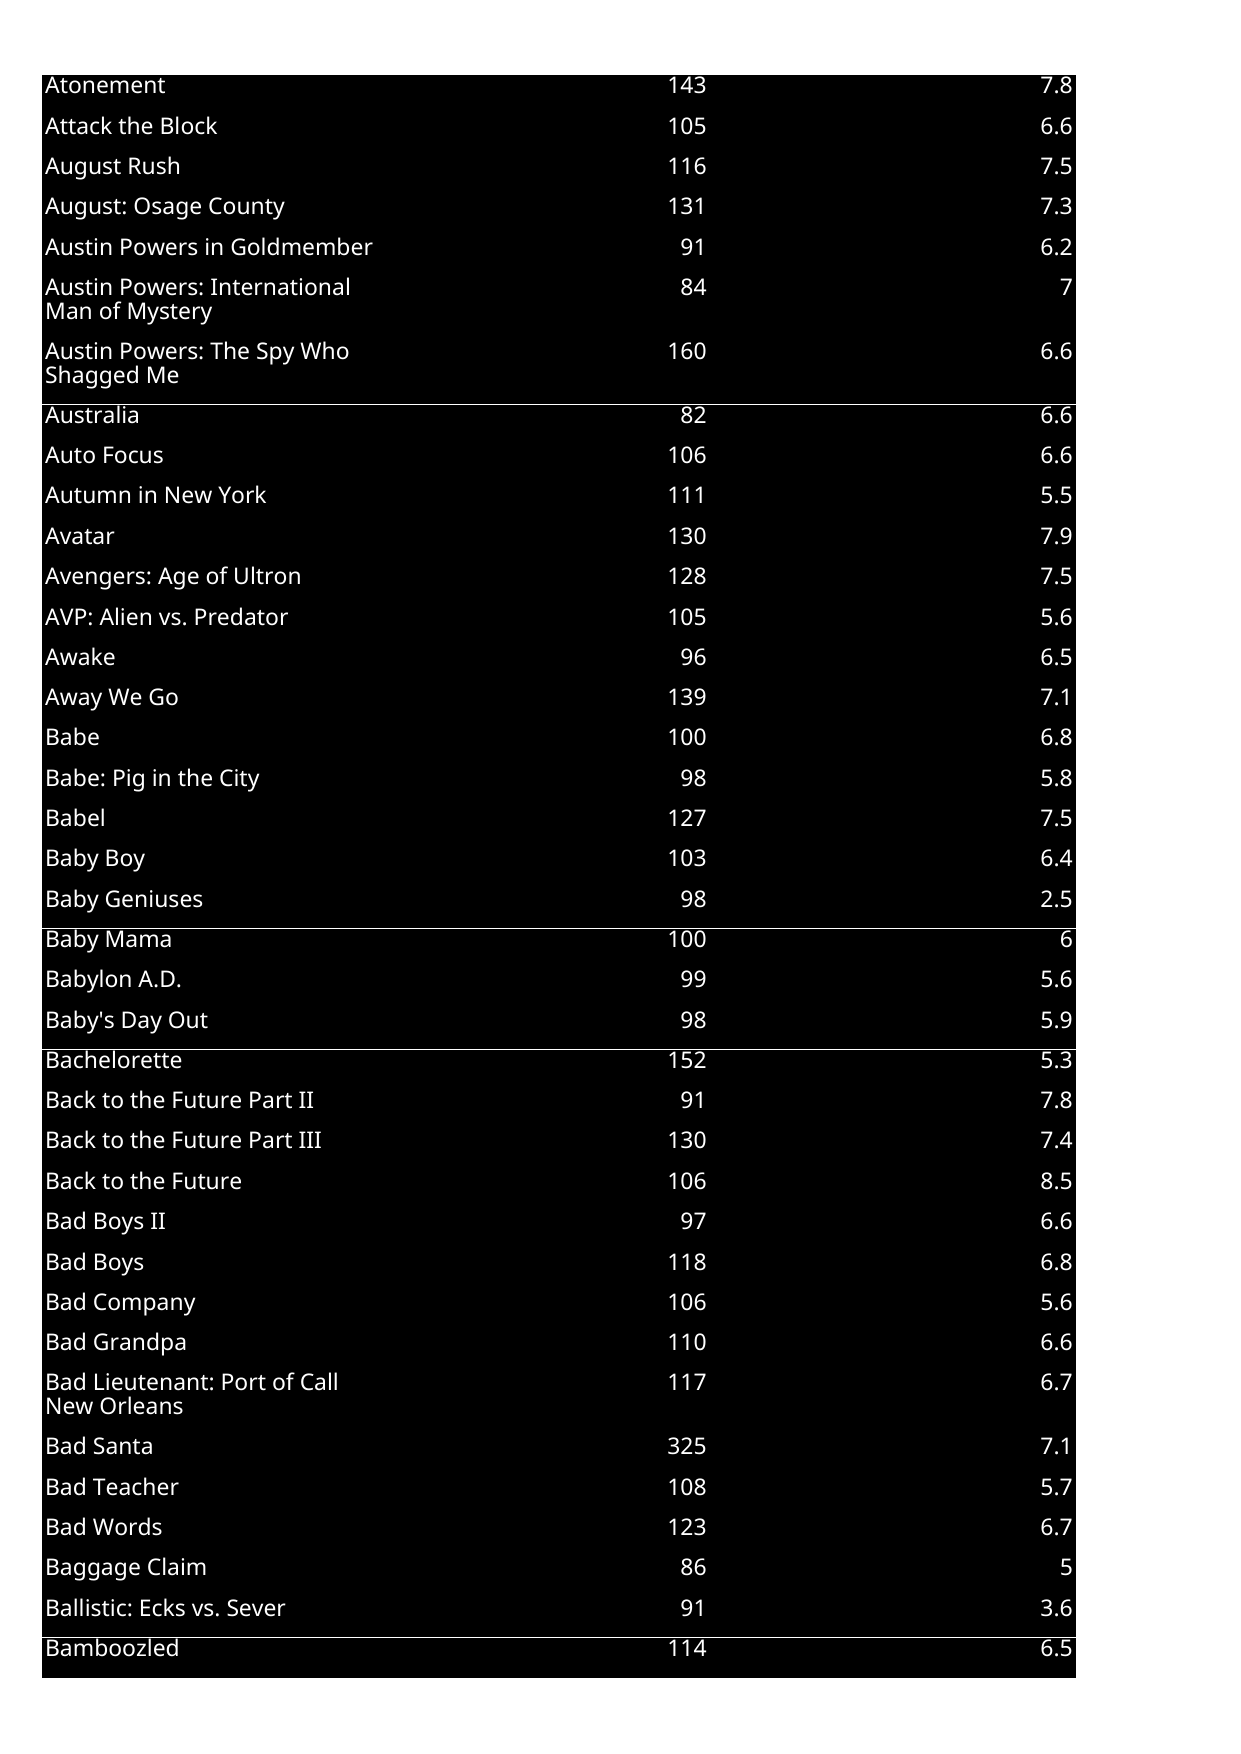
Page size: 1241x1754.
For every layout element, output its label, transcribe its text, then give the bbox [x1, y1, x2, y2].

table_cell 114 [391, 1638, 709, 1678]
table_cell 6.5 [709, 646, 1076, 687]
table_cell 6.6 [709, 1211, 1076, 1251]
table_cell 7.1 [709, 687, 1076, 727]
table_cell Autumn in New York [42, 485, 391, 525]
table_cell 7.8 [709, 1090, 1076, 1130]
table_cell Back to the Future Part III [42, 1130, 391, 1170]
table_cell Bad Boys II [42, 1211, 391, 1251]
table_cell 7.8 [709, 75, 1076, 115]
table_cell 6 [709, 929, 1076, 969]
table_cell 98 [391, 767, 709, 808]
table_cell 100 [391, 727, 709, 767]
table_cell Bamboozled [42, 1638, 391, 1678]
table_cell Attack the Block [42, 115, 391, 156]
table_cell 325 [391, 1436, 709, 1476]
table_cell 131 [391, 196, 709, 236]
table_cell Auto Focus [42, 445, 391, 485]
table_cell 5 [709, 1557, 1076, 1597]
table_cell 127 [391, 808, 709, 848]
table_cell 106 [391, 1170, 709, 1211]
table_cell Bad Grandpa [42, 1332, 391, 1372]
table_cell 7.5 [709, 156, 1076, 196]
table_cell 106 [391, 445, 709, 485]
table_cell 117 [391, 1372, 709, 1436]
table_cell Awake [42, 646, 391, 687]
table_cell Baby Geniuses [42, 888, 391, 928]
table_cell 106 [391, 1291, 709, 1332]
table_cell AVP: Alien vs. Predator [42, 606, 391, 646]
table_cell Bad Teacher [42, 1476, 391, 1517]
table_cell 5.6 [709, 969, 1076, 1009]
table_cell 5.7 [709, 1476, 1076, 1517]
table_cell 6.6 [709, 445, 1076, 485]
table_cell 7.5 [709, 808, 1076, 848]
table_cell 105 [391, 115, 709, 156]
table_cell 91 [391, 236, 709, 277]
table_cell 5.3 [709, 1050, 1076, 1090]
table_cell 6.6 [709, 115, 1076, 156]
table_cell 139 [391, 687, 709, 727]
table_cell Atonement [42, 75, 391, 115]
table_cell Bad Boys [42, 1251, 391, 1291]
table_cell 86 [391, 1557, 709, 1597]
table_cell 105 [391, 606, 709, 646]
table_cell August Rush [42, 156, 391, 196]
table_cell Bad Santa [42, 1436, 391, 1476]
table_cell 96 [391, 646, 709, 687]
table_cell 5.5 [709, 485, 1076, 525]
table_cell Babe [42, 727, 391, 767]
table_cell Austin Powers in Goldmember [42, 236, 391, 277]
table_cell 160 [391, 341, 709, 404]
table_cell 2.5 [709, 888, 1076, 928]
table_cell Baby Mama [42, 929, 391, 969]
table_cell 116 [391, 156, 709, 196]
table_cell 128 [391, 566, 709, 606]
table_cell 6.2 [709, 236, 1076, 277]
table_cell 84 [391, 277, 709, 341]
table_cell 7.4 [709, 1130, 1076, 1170]
table_cell 5.6 [709, 606, 1076, 646]
table_cell Avatar [42, 525, 391, 566]
table_cell Bad Company [42, 1291, 391, 1332]
table_cell 6.6 [709, 405, 1076, 445]
table_cell 8.5 [709, 1170, 1076, 1211]
table_cell 6.8 [709, 1251, 1076, 1291]
table_cell 152 [391, 1050, 709, 1090]
table_cell Baby Boy [42, 848, 391, 888]
table_cell 130 [391, 525, 709, 566]
table_cell Bad Lieutenant: Port of Call New Orleans [42, 1372, 391, 1436]
table_cell Away We Go [42, 687, 391, 727]
table_cell 130 [391, 1130, 709, 1170]
table_cell Babe: Pig in the City [42, 767, 391, 808]
table_cell 91 [391, 1597, 709, 1637]
table_cell 6.6 [709, 341, 1076, 404]
table_cell Bad Words [42, 1517, 391, 1557]
table_cell 7.1 [709, 1436, 1076, 1476]
table_cell 6.6 [709, 1332, 1076, 1372]
table_cell 103 [391, 848, 709, 888]
table_cell 5.9 [709, 1009, 1076, 1049]
table_cell 98 [391, 888, 709, 928]
table_cell 98 [391, 1009, 709, 1049]
table_cell 7.3 [709, 196, 1076, 236]
table_cell Australia [42, 405, 391, 445]
table_cell 6.7 [709, 1517, 1076, 1557]
table_cell 118 [391, 1251, 709, 1291]
table_cell 143 [391, 75, 709, 115]
table_cell Baggage Claim [42, 1557, 391, 1597]
table_cell 82 [391, 405, 709, 445]
table_cell Back to the Future Part II [42, 1090, 391, 1130]
table_cell Babel [42, 808, 391, 848]
table_cell Back to the Future [42, 1170, 391, 1211]
table_cell 6.5 [709, 1638, 1076, 1678]
table_cell 6.7 [709, 1372, 1076, 1436]
table_cell 123 [391, 1517, 709, 1557]
table_cell 111 [391, 485, 709, 525]
table_cell 6.8 [709, 727, 1076, 767]
table_cell 6.4 [709, 848, 1076, 888]
table_cell Avengers: Age of Ultron [42, 566, 391, 606]
table_cell 7 [709, 277, 1076, 341]
table_cell 7.5 [709, 566, 1076, 606]
table_cell 5.8 [709, 767, 1076, 808]
table_cell 5.6 [709, 1291, 1076, 1332]
table_cell 110 [391, 1332, 709, 1372]
table_cell Babylon A.D. [42, 969, 391, 1009]
table_cell Ballistic: Ecks vs. Sever [42, 1597, 391, 1637]
table_cell 3.6 [709, 1597, 1076, 1637]
table_cell 100 [391, 929, 709, 969]
table_cell Austin Powers: The Spy Who Shagged Me [42, 341, 391, 404]
table_cell 7.9 [709, 525, 1076, 566]
table_cell 91 [391, 1090, 709, 1130]
table_cell 108 [391, 1476, 709, 1517]
table_cell Baby's Day Out [42, 1009, 391, 1049]
table_cell Austin Powers: International Man of Mystery [42, 277, 391, 341]
table_cell Bachelorette [42, 1050, 391, 1090]
table_cell 97 [391, 1211, 709, 1251]
table_cell August: Osage County [42, 196, 391, 236]
table_cell 99 [391, 969, 709, 1009]
